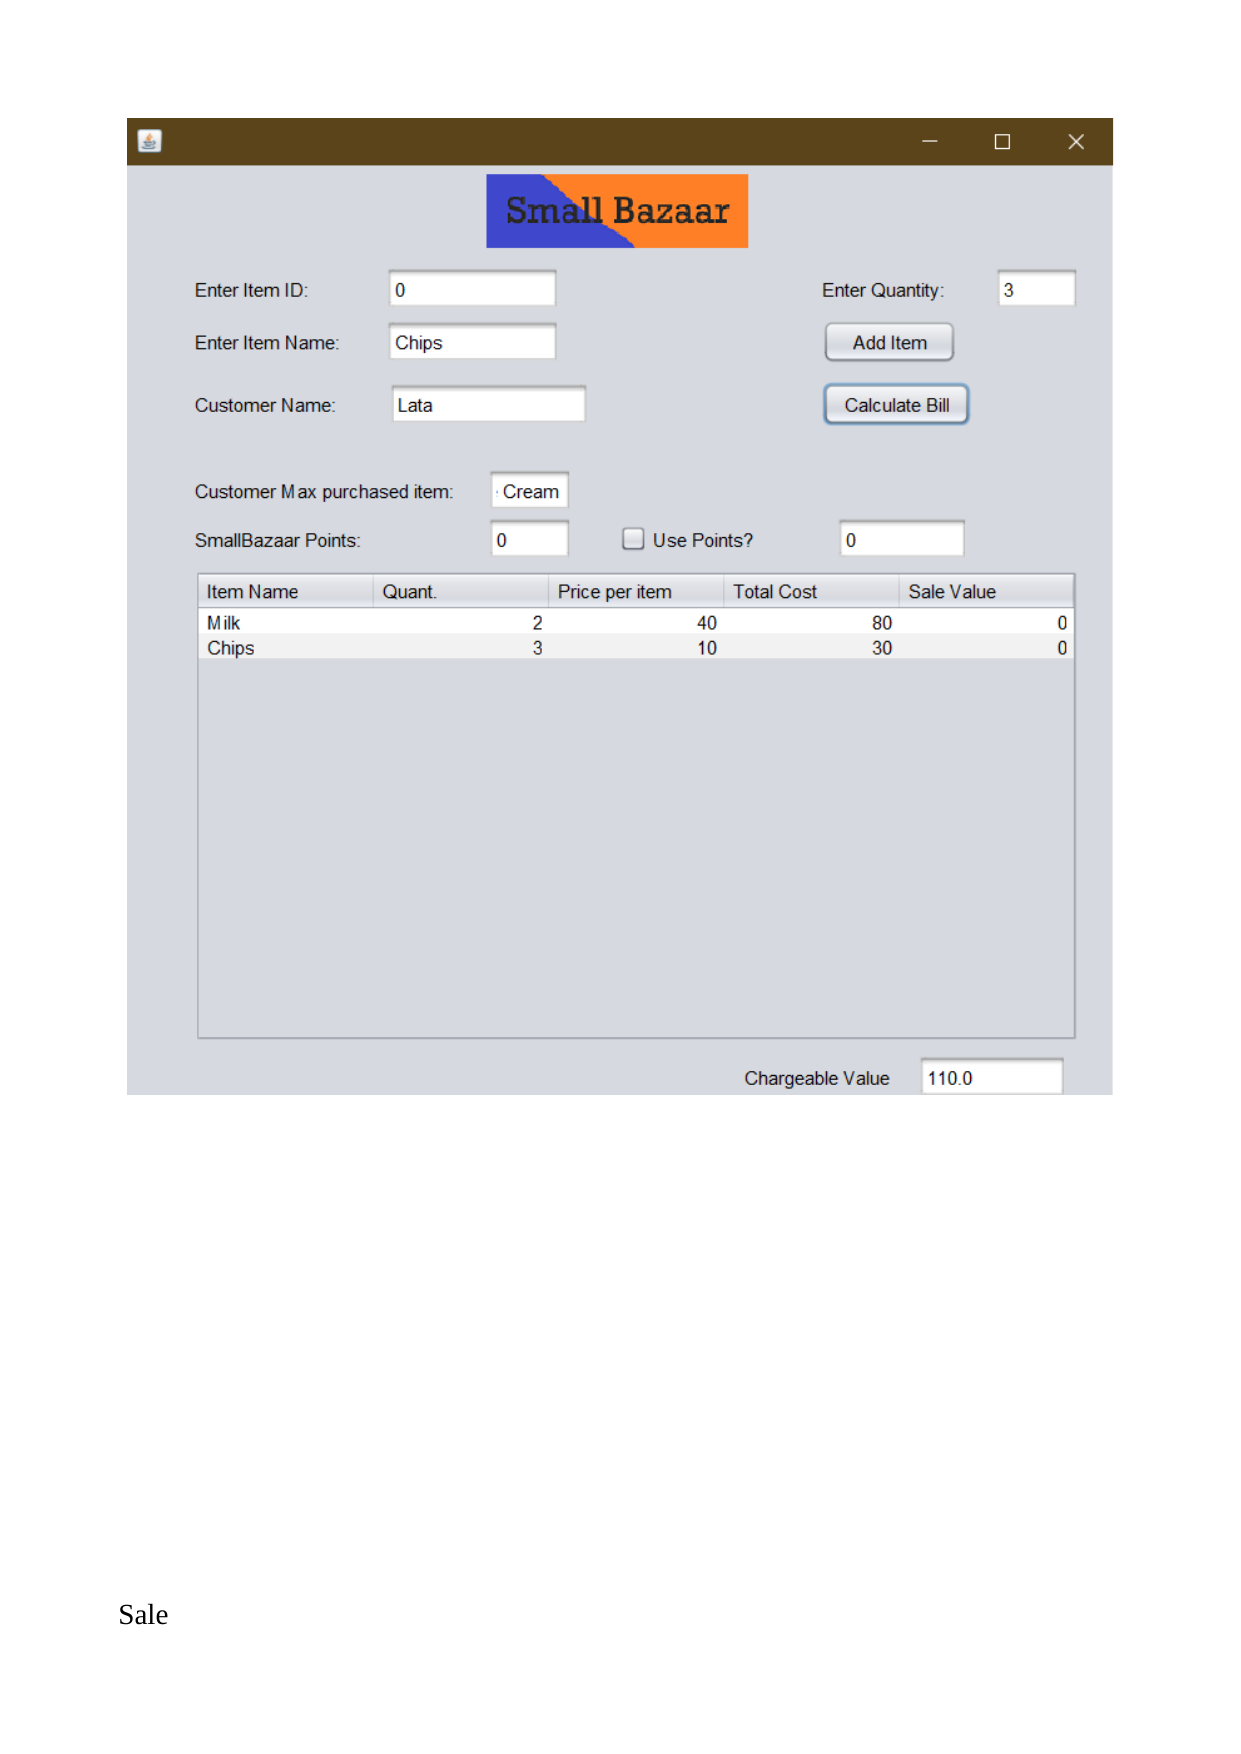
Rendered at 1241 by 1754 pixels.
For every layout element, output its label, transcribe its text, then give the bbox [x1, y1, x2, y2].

text Sale [118, 1597, 1122, 1631]
picture [127, 118, 1114, 1095]
